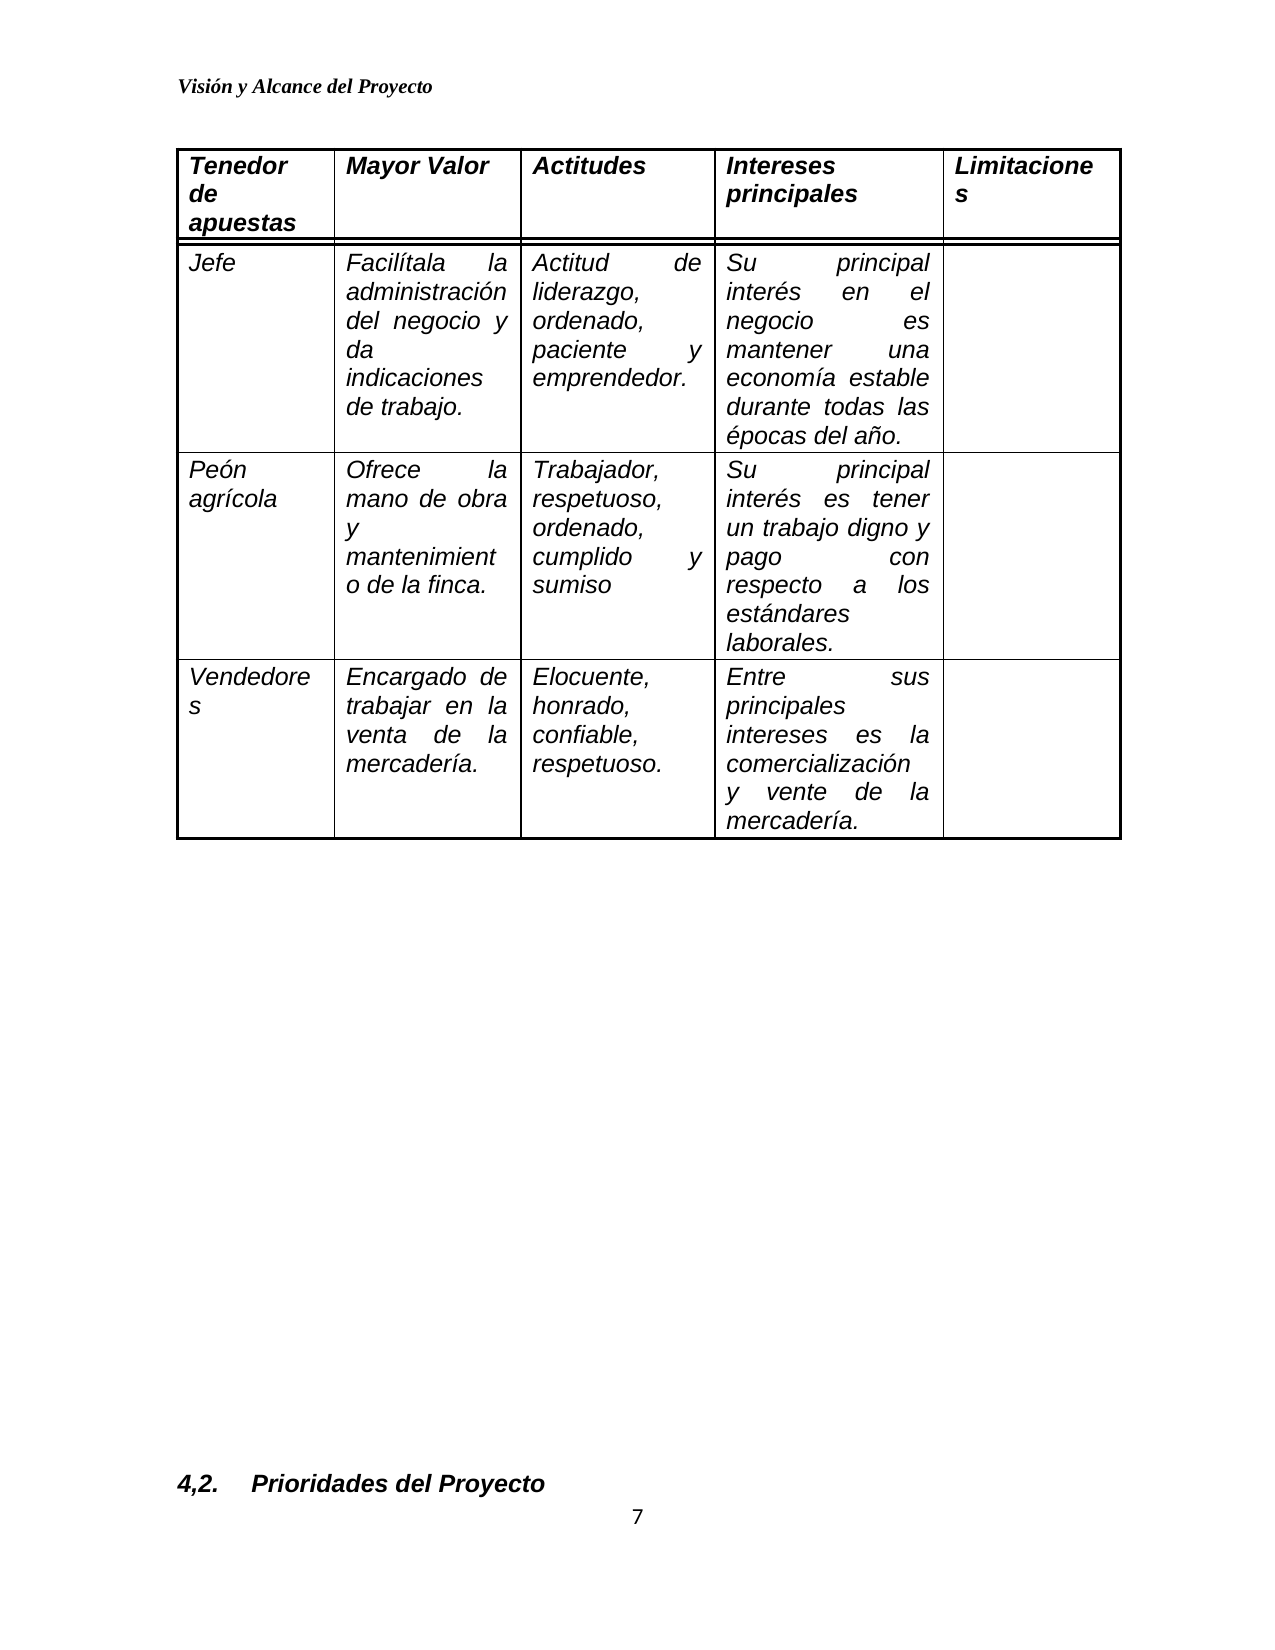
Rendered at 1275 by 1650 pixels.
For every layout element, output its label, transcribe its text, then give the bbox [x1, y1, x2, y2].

table_header Actitudes [522, 151, 714, 237]
table_cell Encargado de trabajar en la venta de la mercadería. [335, 660, 520, 837]
table_cell Elocuente, honrado, confiable, respetuoso. [522, 660, 714, 837]
table_header Mayor Valor [335, 151, 520, 237]
subtitle 4,2. Prioridades del Proyecto [177, 1469, 1098, 1498]
table_cell Trabajador, respetuoso, ordenado, cumplido y sumiso [522, 453, 714, 659]
table_cell Ofrece la mano de obra y mantenimiento de la finca. [335, 453, 520, 659]
table_cell [944, 246, 1119, 452]
table_header Intereses principales [716, 151, 943, 237]
table_header Tenedor de apuestas [179, 151, 334, 237]
table_cell Peón agrícola [179, 453, 334, 659]
table_cell Vendedores [179, 660, 334, 837]
table_header Limitaciones [944, 151, 1119, 237]
table_cell [944, 660, 1119, 837]
table_cell Entre sus principales intereses es la comercialización y vente de la mercadería. [716, 660, 943, 837]
table_cell [944, 453, 1119, 659]
table_cell Su principal interés es tener un trabajo digno y pago con respecto a los estándares laborales. [716, 453, 943, 659]
table_cell Actitud de liderazgo, ordenado, paciente y emprendedor. [522, 246, 714, 452]
table_cell Su principal interés en el negocio es mantener una economía estable durante todas las épocas del año. [716, 246, 943, 452]
table_cell Facilítala la administración del negocio y da indicaciones de trabajo. [335, 246, 520, 452]
table_cell Jefe [179, 246, 334, 452]
